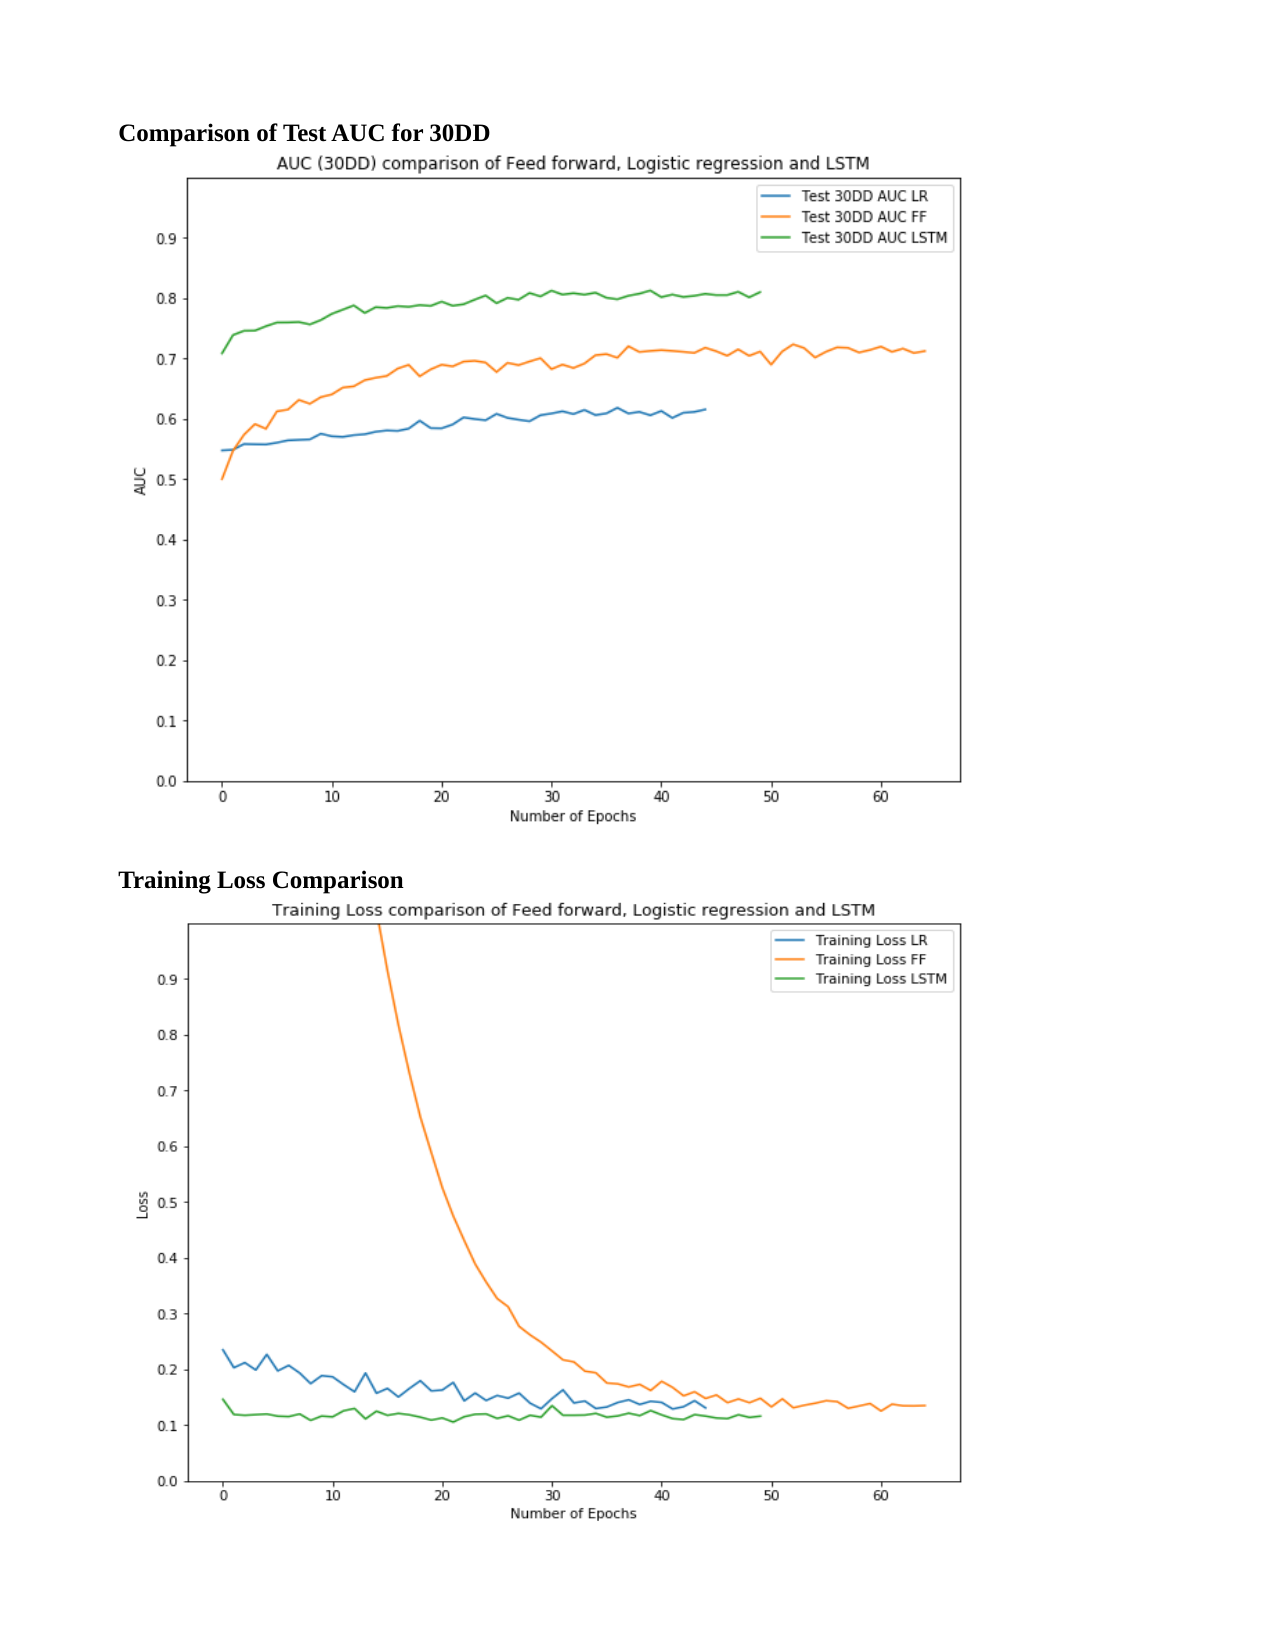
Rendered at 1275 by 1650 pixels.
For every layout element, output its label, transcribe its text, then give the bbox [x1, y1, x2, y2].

text Comparison of Test AUC for 30DD [118, 118, 1157, 147]
picture [127, 894, 974, 1530]
picture [126, 146, 974, 834]
text Training Loss Comparison [118, 866, 1157, 894]
